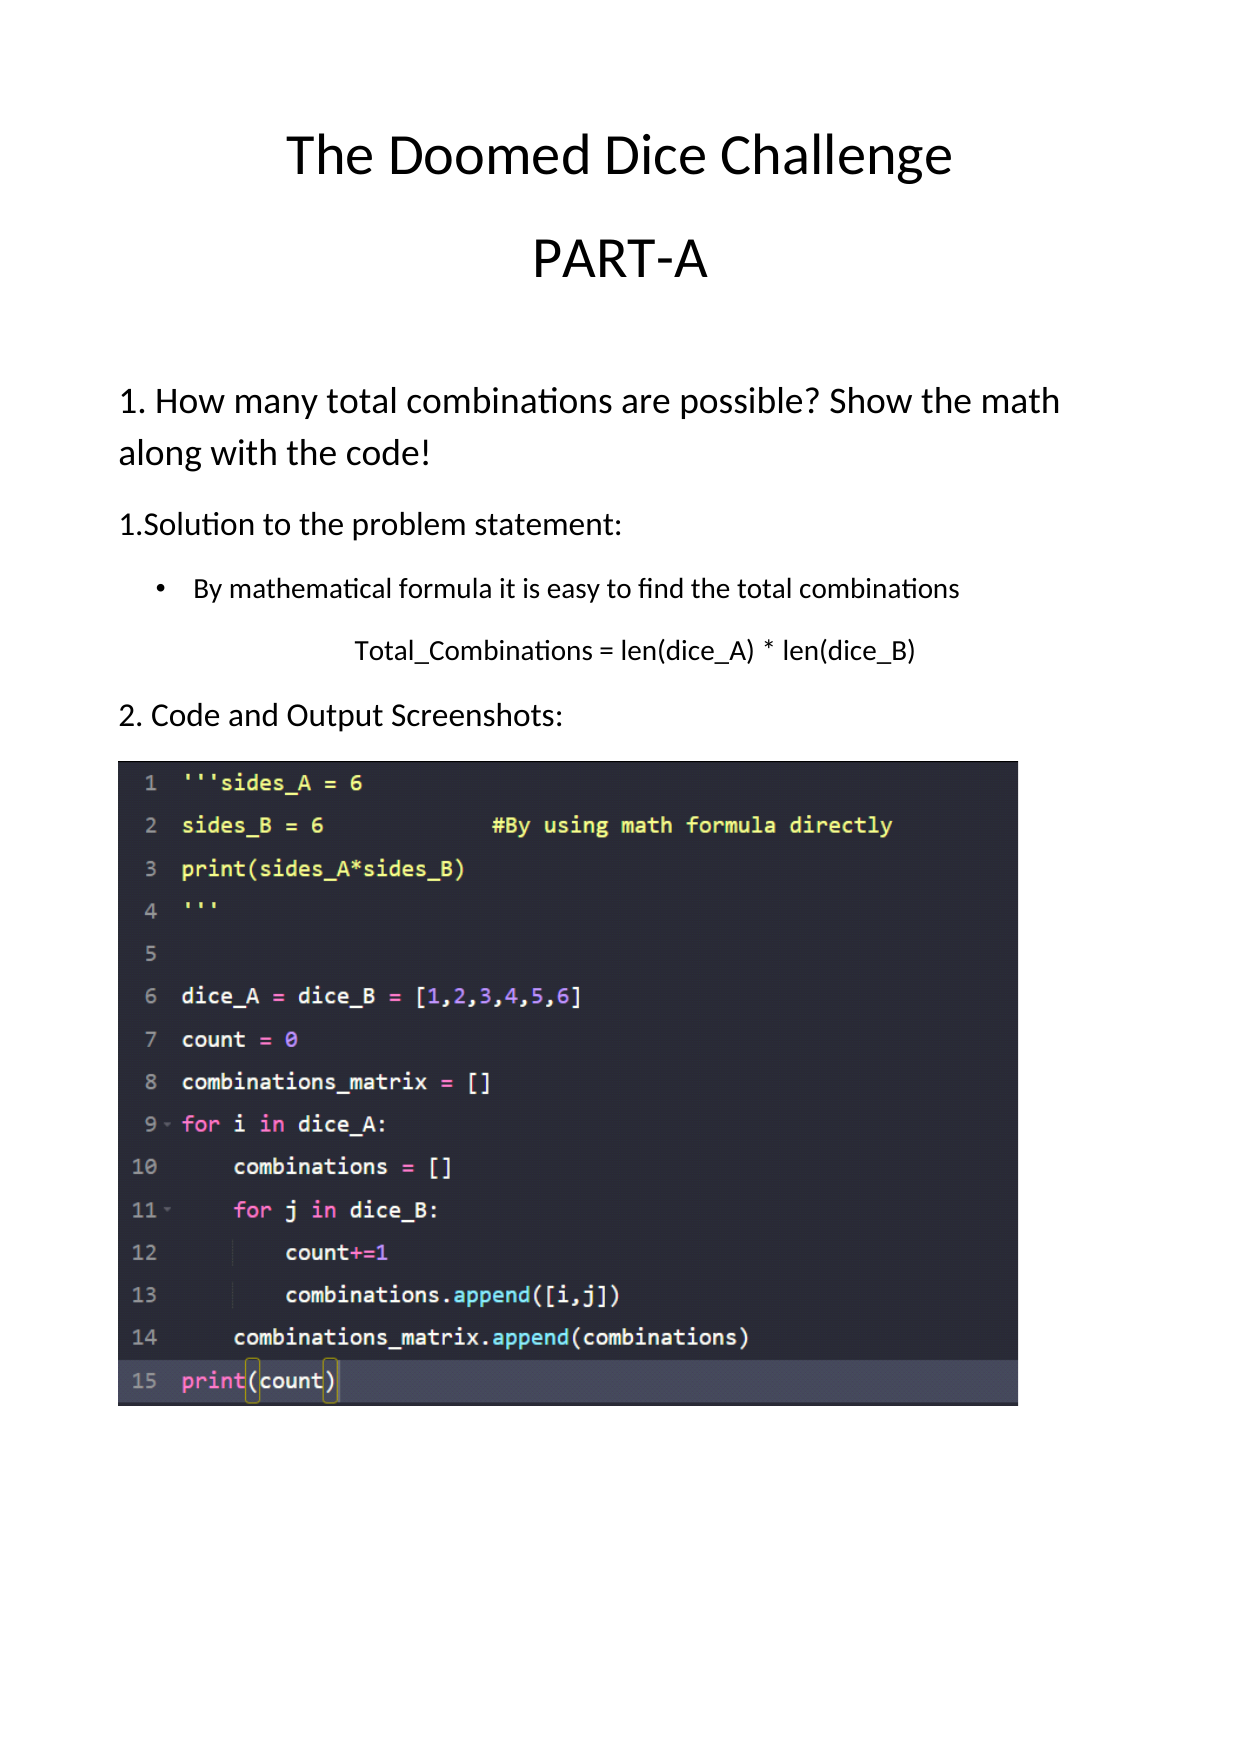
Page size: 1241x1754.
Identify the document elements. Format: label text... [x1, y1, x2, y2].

text 2. Code and Output Screenshots: [118, 694, 1122, 735]
text The Doomed Dice Challenge [118, 118, 1122, 189]
text PART-A [118, 221, 1122, 292]
text 1. How many total combinations are possible? Show the math along with the code! [118, 377, 1122, 475]
text 1.Solution to the problem statement: [118, 503, 1122, 543]
text Total_Combinations = len(dice_A) * len(dice_B) [118, 632, 1122, 668]
list By mathematical formula it is easy to find the total combinations [156, 570, 1122, 606]
